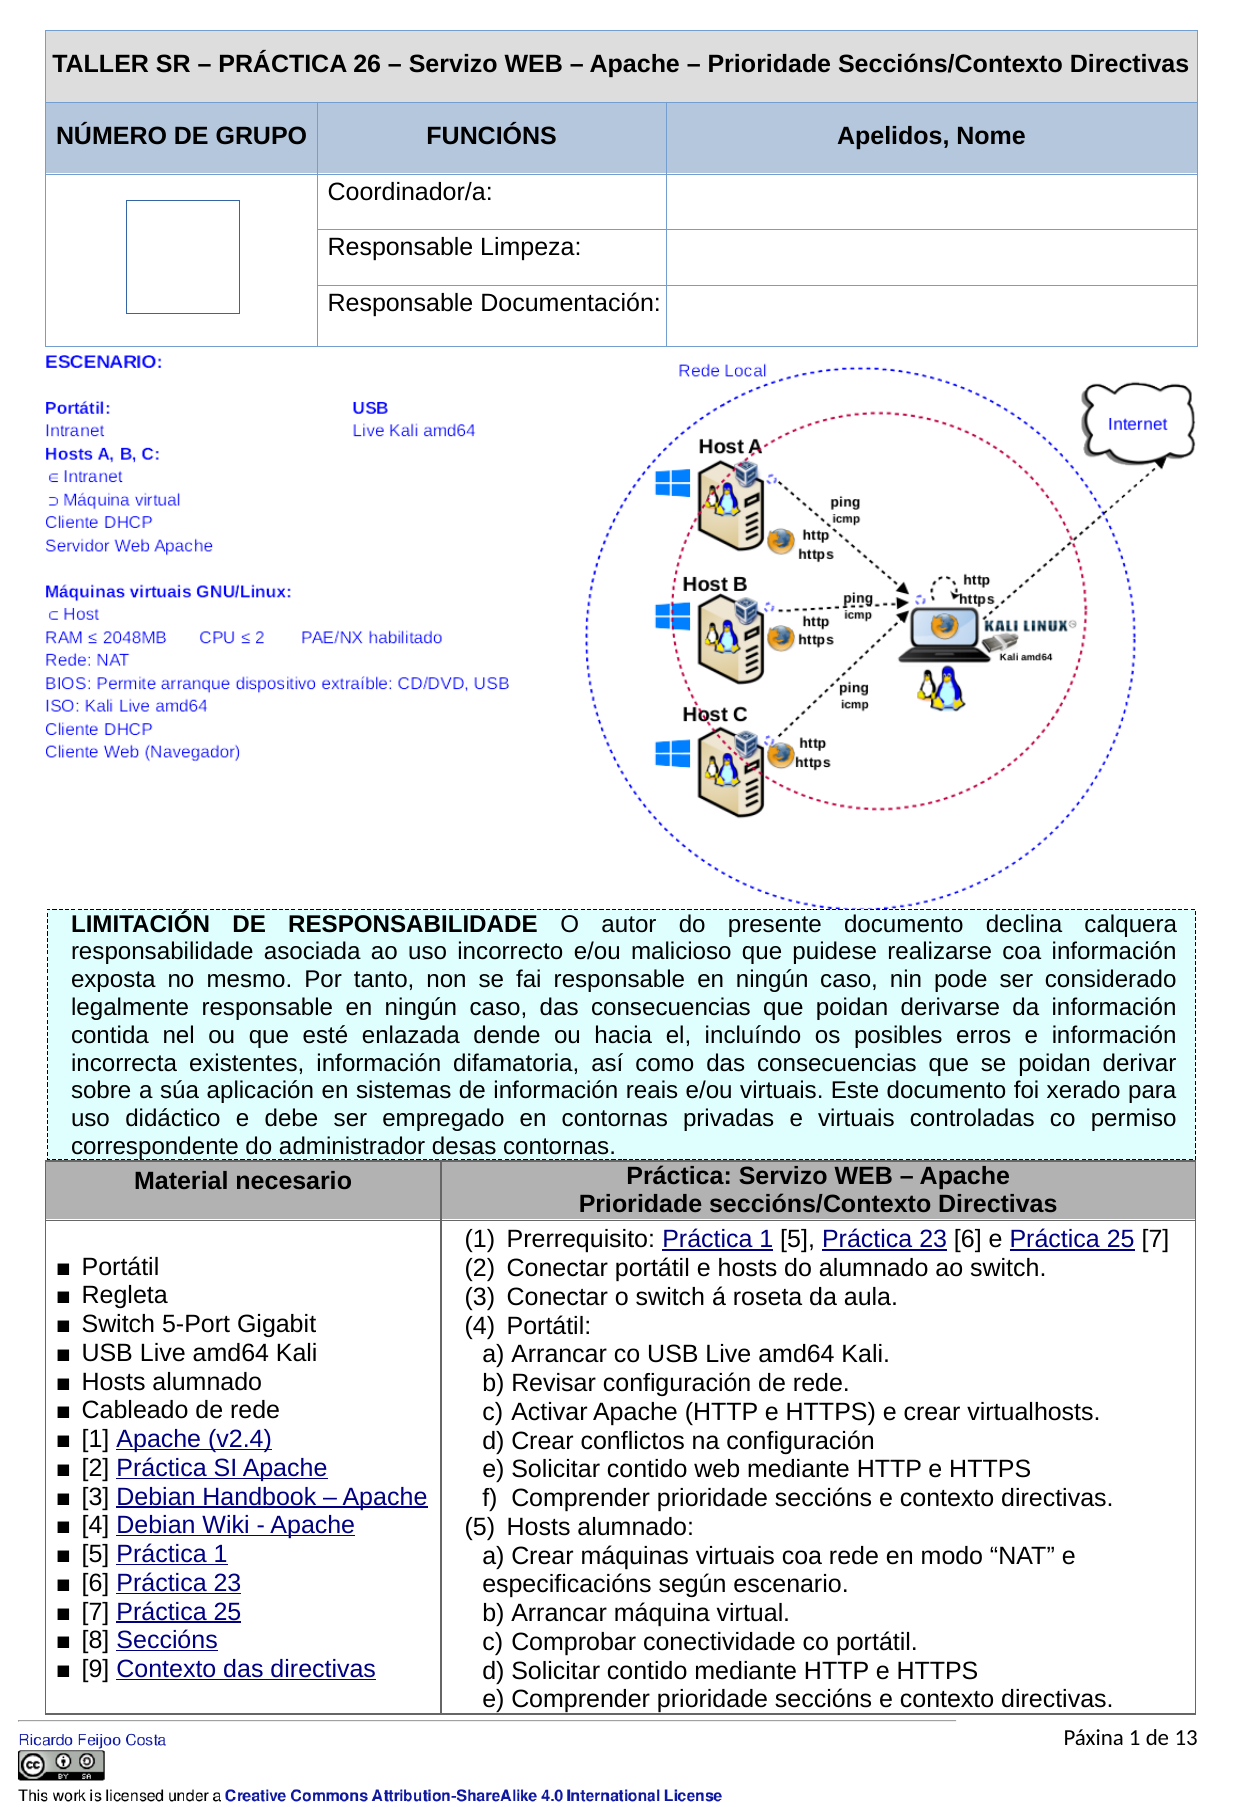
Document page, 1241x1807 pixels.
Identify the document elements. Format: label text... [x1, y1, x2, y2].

table_cell Prerrequisito: Práctica 1 [5], Práctica 23 [6] e Práctica 25 [7] Conectar portátil e hosts do alumnado ao switch. Conectar o switch á roseta da aula. Portátil: Arrancar co USB Live amd64 Kali. Revisar configuración de rede. Activar Apache (HTTP e HTTPS) e crear virtualhosts. Crear conflictos na configuración Solicitar contido web mediante HTTP e HTTPS Comprender prioridade seccións e contexto directivas. Hosts alumnado: Crear máquinas virtuais coa rede en modo “NAT” e especificacións según escenario. Arrancar máquina virtual. Comprobar conectividade co portátil. Solicitar contido mediante HTTP e HTTPS Comprender prioridade seccións e contexto directivas. [442, 1221, 1195, 1713]
table_header Práctica: Servizo WEB – Apache Prioridade seccións/Contexto Directivas [442, 1162, 1195, 1219]
picture [45, 354, 1198, 909]
table_cell [667, 286, 1197, 346]
table_cell Apelidos, Nome [667, 103, 1197, 173]
table_header Material necesario [46, 1162, 440, 1219]
table_cell Portátil Regleta Switch 5-Port Gigabit USB Live amd64 Kali Hosts alumnado Cableado de rede [1] Apache (v2.4) [2] Práctica SI Apache [3] Debian Handbook – Apache [4] Debian Wiki - Apache [5] Práctica 1 [6] Práctica 23 [7] Práctica 25 [8] Seccións [9] Contexto das directivas [46, 1221, 440, 1713]
table_cell NÚMERO DE GRUPO [46, 103, 317, 173]
table_cell [667, 175, 1197, 229]
picture [8, 1715, 957, 1806]
table_cell Responsable Documentación: [318, 286, 666, 346]
table_cell [46, 175, 317, 346]
table_cell Coordinador/a: [318, 175, 666, 229]
table_cell [667, 230, 1197, 284]
table_cell FUNCIÓNS [318, 103, 666, 173]
table_cell Responsable Limpeza: [318, 230, 666, 284]
table_header TALLER SR – PRÁCTICA 26 – Servizo WEB – Apache – Prioridade Seccións/Contexto Directivas [46, 31, 1197, 102]
